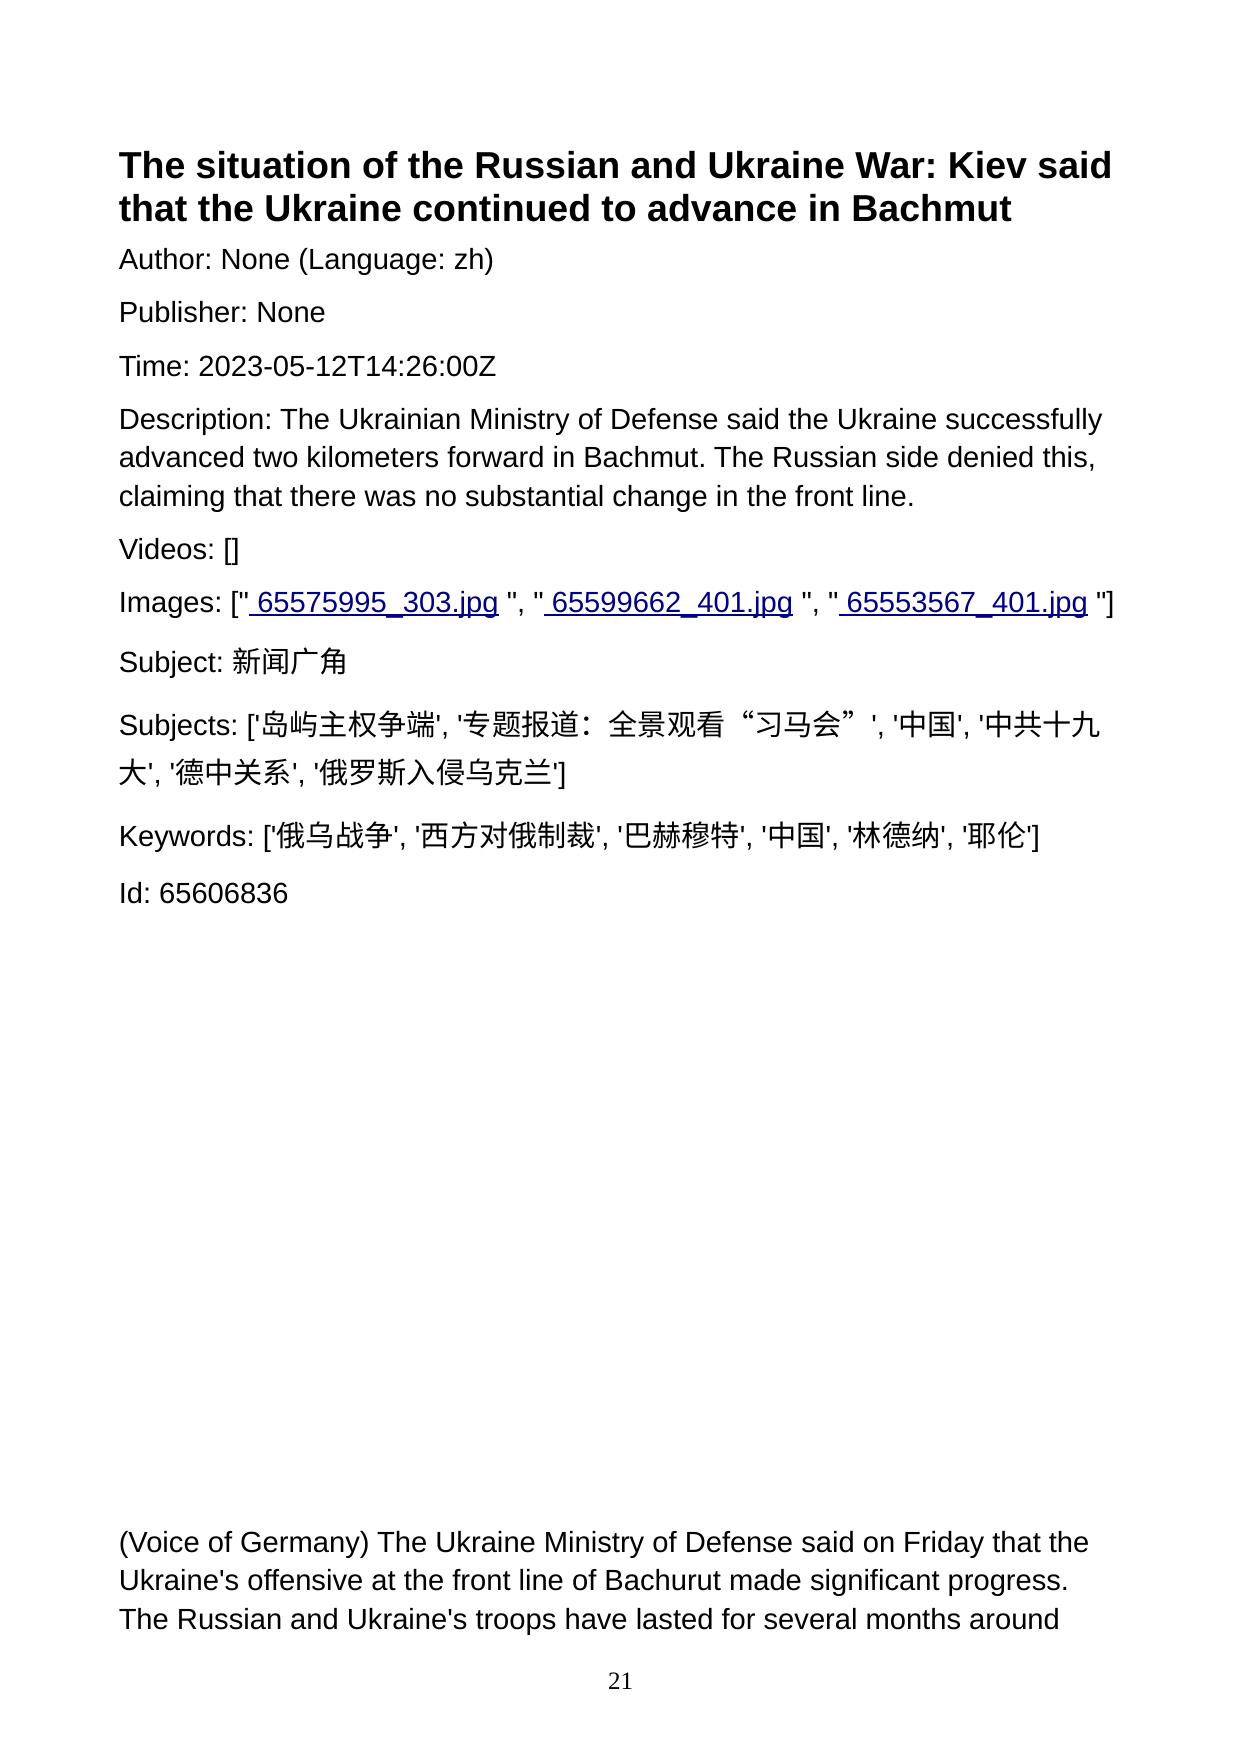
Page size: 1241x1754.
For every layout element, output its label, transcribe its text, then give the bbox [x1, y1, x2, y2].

text Author: None (Language: zh) [118, 242, 1122, 276]
text Publisher: None [118, 295, 1122, 329]
text Id: 65606836 [118, 876, 1122, 909]
text Description: The Ukrainian Ministry of Defense said the Ukraine successfully advanced two kilometers forward in Bachmut. The Russian side denied this, claiming that there was no substantial change in the front line. [118, 402, 1122, 512]
text Images: [" 65575995_303.jpg ", " 65599662_401.jpg ", " 65553567_401.jpg "] [118, 585, 1122, 618]
text Keywords: ['俄乌战争', '西方对俄制裁', '巴赫穆特', '中国', '林德纳', '耶伦'] [118, 813, 1122, 855]
subtitle The situation of the Russian and Ukraine War: Kiev said that the Ukraine continued to advance in Bachmut [118, 143, 1122, 230]
text Subjects: ['岛屿主权争端', '专题报道：全景观看“习马会”', '中国', '中共十九大', '德中关系', '俄罗斯入侵乌克兰'] [118, 701, 1122, 792]
text Videos: [] [118, 532, 1122, 565]
text Subject: 新闻广角 [118, 638, 1122, 680]
text Time: 2023-05-12T14:26:00Z [118, 348, 1122, 382]
text (Voice of Germany) The Ukraine Ministry of Defense said on Friday that the Ukraine's offensive at the front line of Bachurut made significant progress. The Russian and Ukraine's troops have lasted for several months around [118, 929, 1122, 1635]
